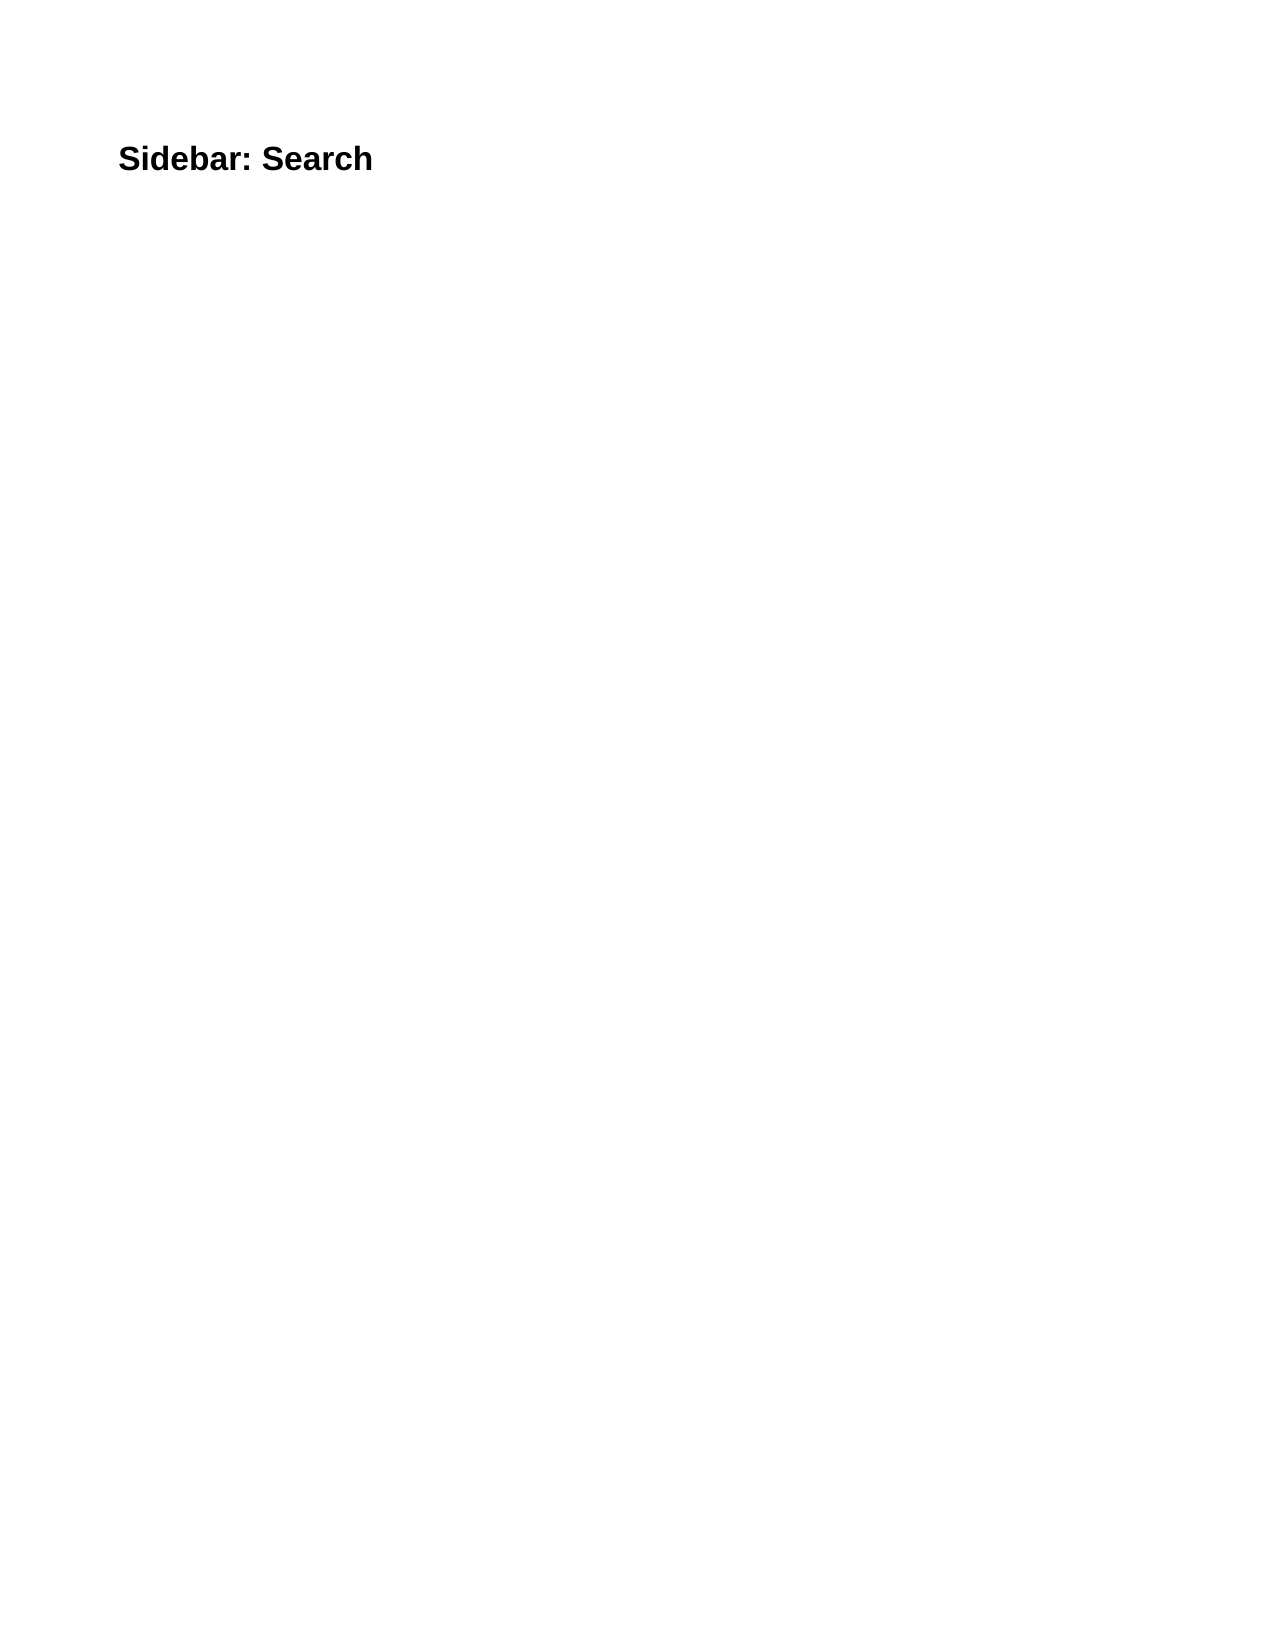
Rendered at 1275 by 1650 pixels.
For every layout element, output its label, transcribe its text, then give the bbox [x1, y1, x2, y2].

subtitle Sidebar: Search [118, 139, 1157, 178]
